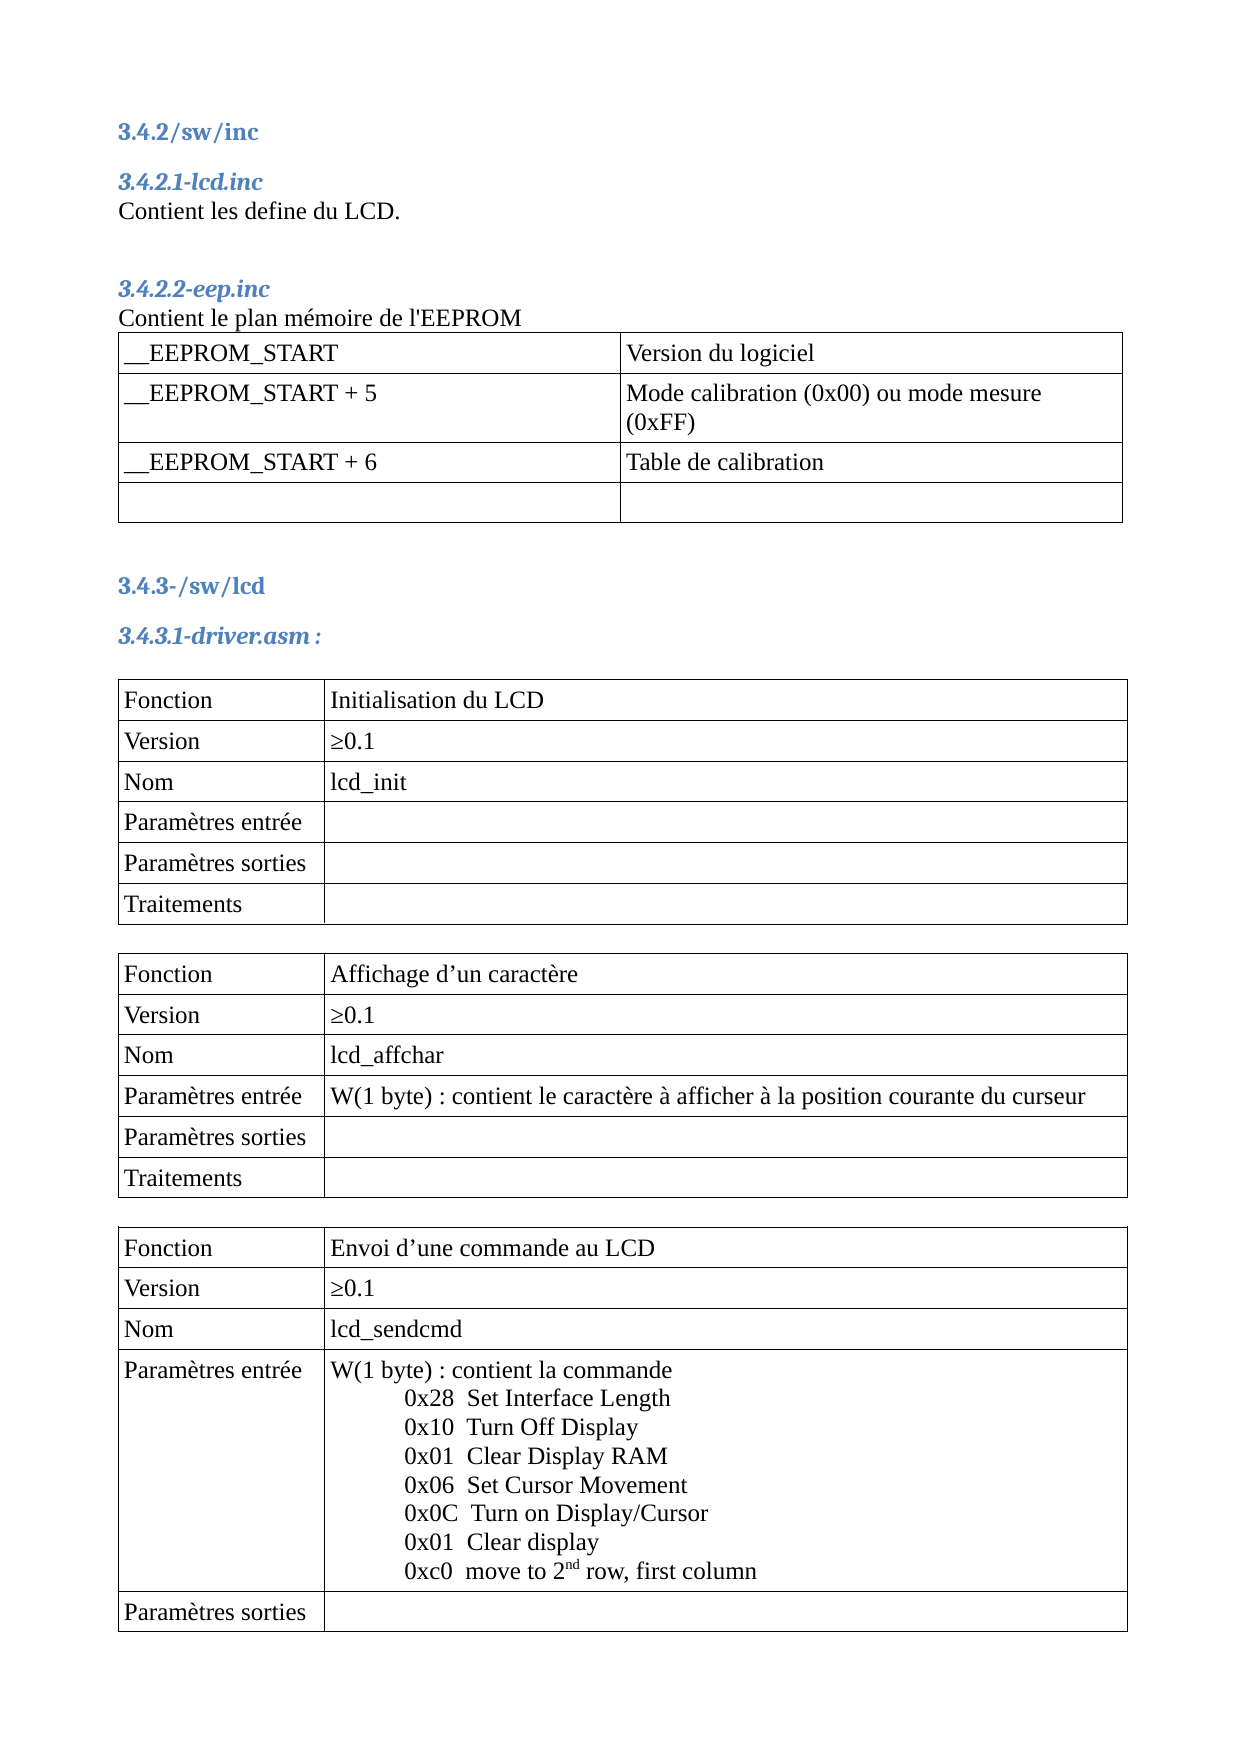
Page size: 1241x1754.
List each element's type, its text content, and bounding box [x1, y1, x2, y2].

table_header Envoi d’une commande au LCD [325, 1228, 1127, 1267]
table_cell lcd_init [325, 762, 1127, 801]
table_header Fonction [119, 1228, 324, 1267]
table_cell Nom [119, 762, 324, 801]
table_cell [621, 483, 1122, 522]
table_cell W(1 byte) : contient le caractère à afficher à la position courante du curseur [325, 1076, 1127, 1116]
subtitle 3.4.3.1-driver.asm : [118, 622, 1122, 650]
table_cell ≥0.1 [325, 1268, 1127, 1308]
subtitle 3.4.2.1-lcd.inc [118, 168, 1122, 196]
table_cell Paramètres entrée [119, 1076, 324, 1116]
text Contient les define du LCD. [118, 196, 1122, 225]
table_header Initialisation du LCD [325, 680, 1127, 720]
table_header Fonction [119, 680, 324, 720]
table_cell Nom [119, 1035, 324, 1075]
table_cell [325, 1158, 1127, 1197]
table_cell Nom [119, 1309, 324, 1348]
table_cell [119, 483, 620, 522]
table_cell [325, 1117, 1127, 1156]
table_cell Paramètres entrée [119, 802, 324, 842]
table_header Affichage d’un caractère [325, 954, 1127, 993]
table_cell Paramètres entrée [119, 1350, 324, 1591]
table_cell Table de calibration [621, 443, 1122, 482]
table_header Version du logiciel [621, 333, 1122, 373]
table_cell __EEPROM_START + 5 [119, 374, 620, 442]
table_cell Paramètres sorties [119, 1117, 324, 1156]
table_cell Traitements [119, 884, 324, 923]
table_header __EEPROM_START [119, 333, 620, 373]
table_cell Traitements [119, 1158, 324, 1197]
table_cell Version [119, 721, 324, 761]
subtitle 3.4.3-/sw/lcd [118, 572, 1122, 601]
table_cell ≥0.1 [325, 995, 1127, 1034]
table_cell Version [119, 995, 324, 1034]
table_cell __EEPROM_START + 6 [119, 443, 620, 482]
table_cell Mode calibration (0x00) ou mode mesure (0xFF) [621, 374, 1122, 442]
table_header Fonction [119, 954, 324, 993]
table_cell Paramètres sorties [119, 1592, 324, 1631]
table_cell lcd_affchar [325, 1035, 1127, 1075]
table_cell W(1 byte) : contient la commande 0x28 Set Interface Length 0x10 Turn Off Display 0x01 Clear Display RAM 0x06 Set Cursor Movement 0x0C Turn on Display/Cursor 0x01 Clear display 0xc0 move to 2nd row, first column [325, 1350, 1127, 1591]
table_cell ≥0.1 [325, 721, 1127, 761]
text Contient le plan mémoire de l'EEPROM [118, 303, 1122, 332]
table_cell Paramètres sorties [119, 843, 324, 883]
table_cell Version [119, 1268, 324, 1308]
table_cell lcd_sendcmd [325, 1309, 1127, 1348]
table_cell [325, 843, 1127, 883]
subtitle 3.4.2/sw/inc [118, 118, 1122, 147]
subtitle 3.4.2.2-eep.inc [118, 275, 1122, 303]
table_cell [325, 884, 1127, 923]
table_cell [325, 1592, 1127, 1631]
table_cell [325, 802, 1127, 842]
